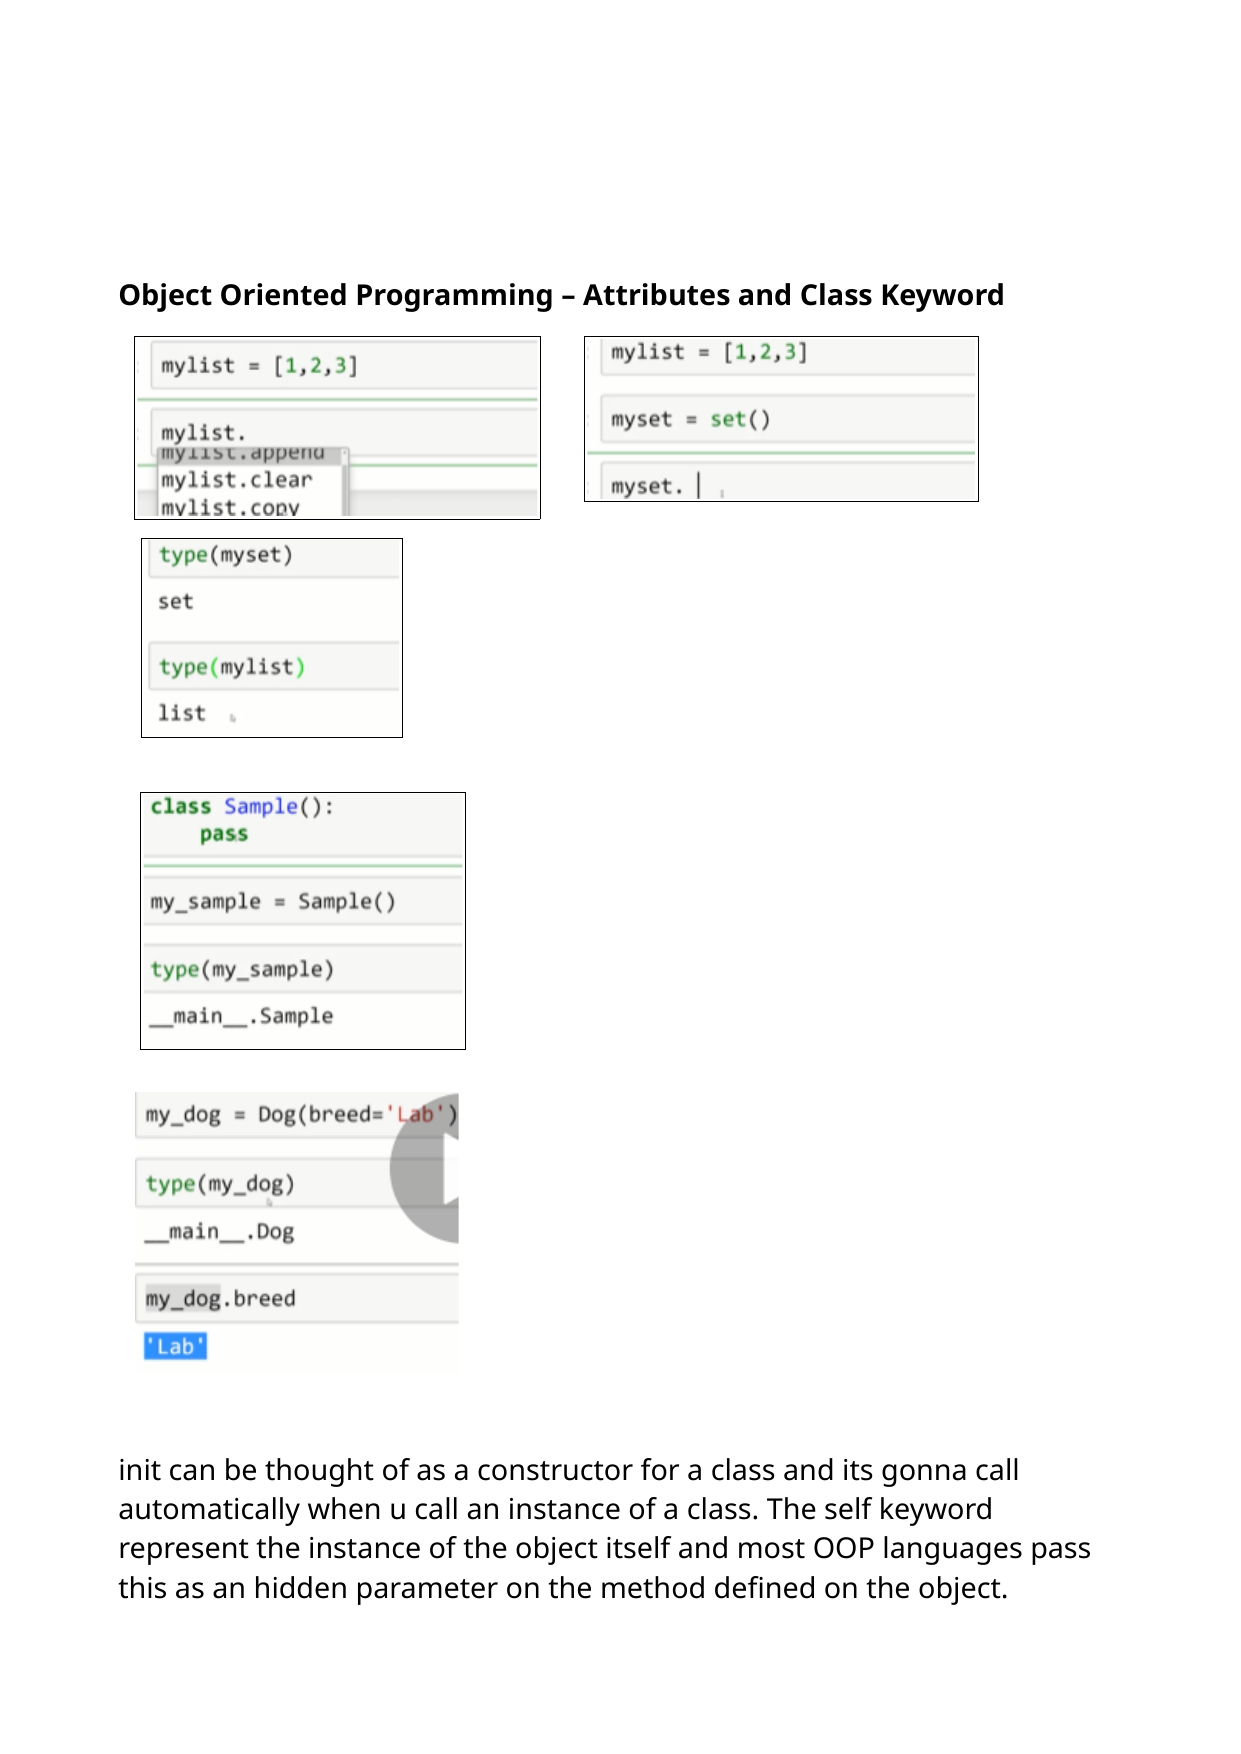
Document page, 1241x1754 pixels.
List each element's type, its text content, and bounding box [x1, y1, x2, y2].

picture [135, 1092, 459, 1374]
text init can be thought of as a constructor for a class and its gonna call automatically when u call an instance of a class. The self keyword represent the instance of the object itself and most OOP languages pass this as an hidden parameter on the method defined on the object. [118, 1450, 1122, 1606]
picture [587, 339, 975, 499]
text Object Oriented Programming – Attributes and Class Keyword [118, 275, 1122, 314]
picture [143, 794, 463, 1047]
picture [137, 339, 538, 516]
picture [144, 540, 400, 735]
